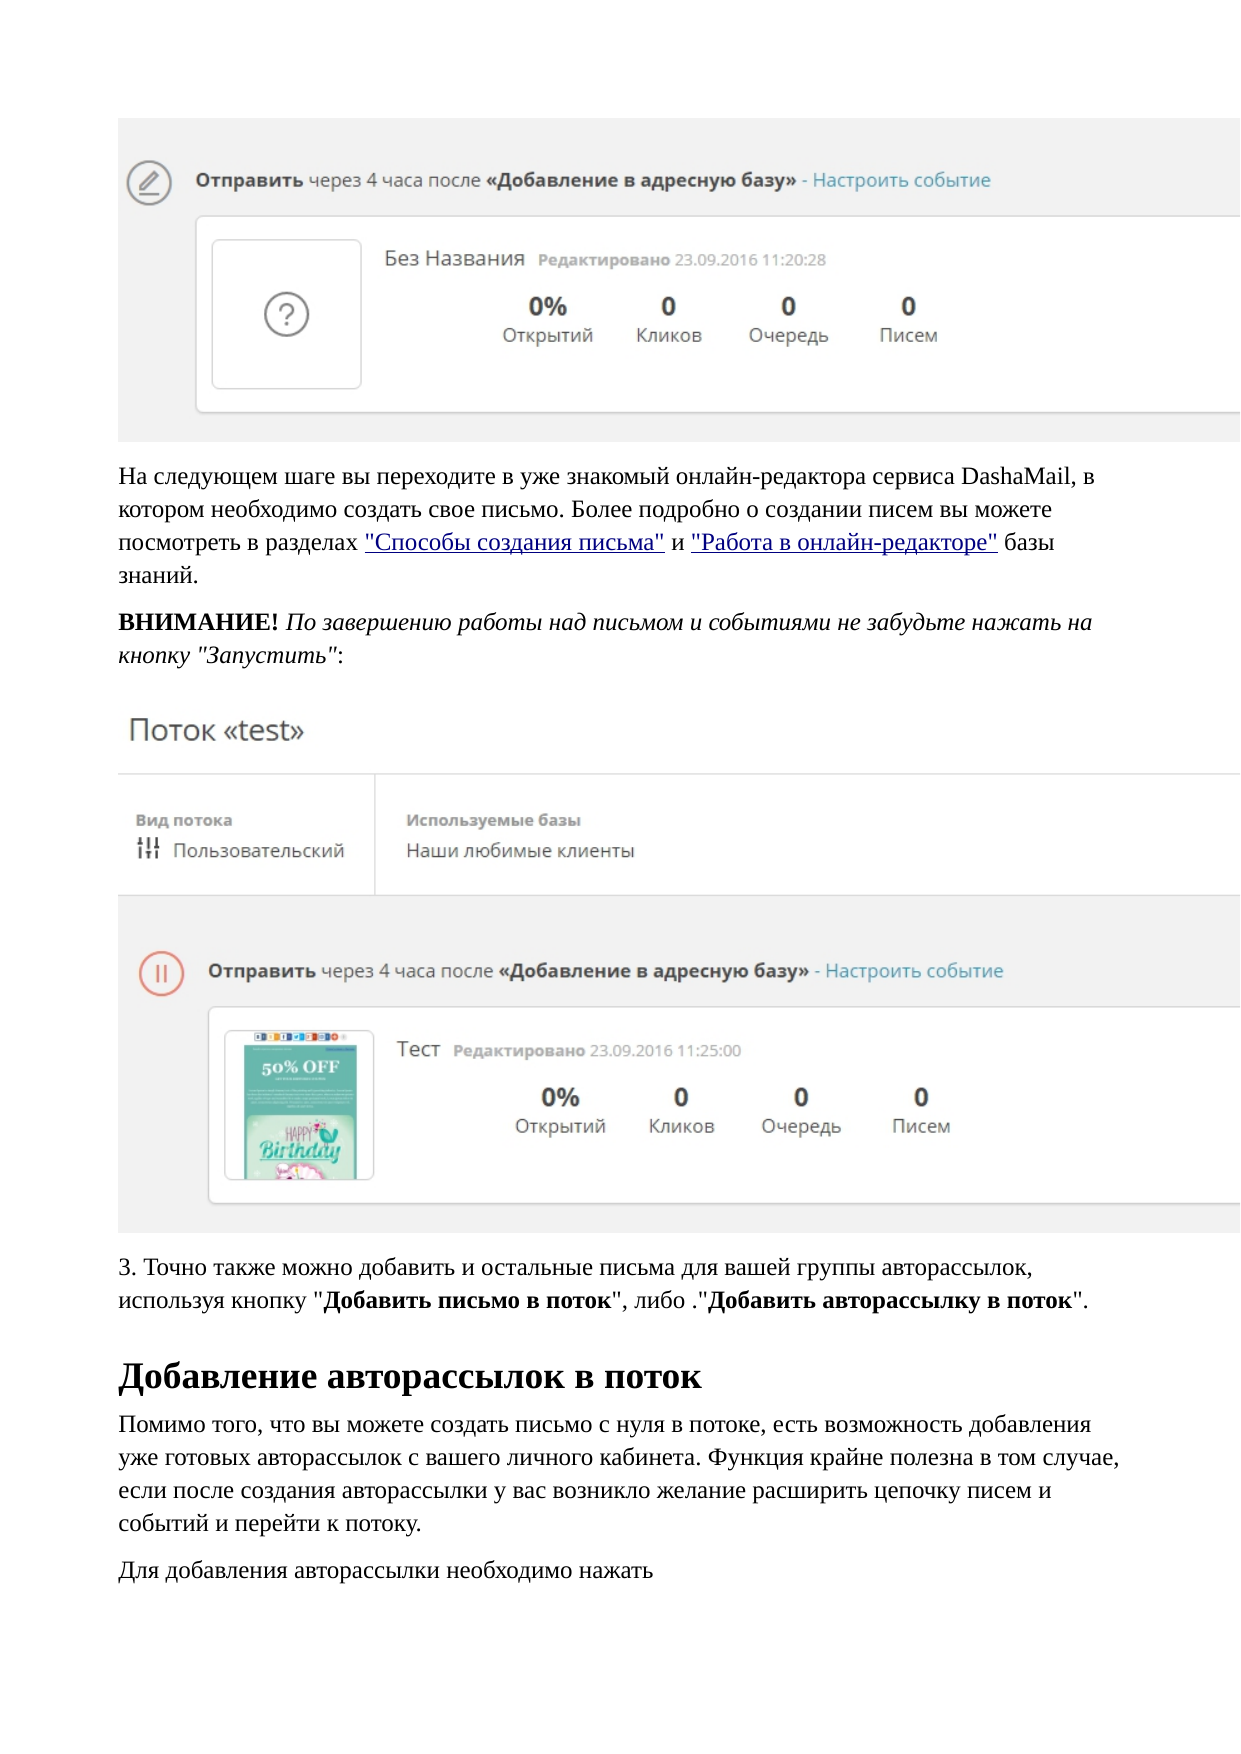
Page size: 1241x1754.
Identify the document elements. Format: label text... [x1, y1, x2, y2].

picture [118, 118, 1241, 442]
text 3. Точно также можно добавить и остальные письма для вашей группы авторассылок, используя кнопку "Добавить письмо в поток", либо ."Добавить авторассылку в поток". [118, 1252, 1122, 1314]
text Для добавления авторассылки необходимо нажать [118, 1556, 1122, 1584]
text На следующем шаге вы переходите в уже знакомый онлайн-редактора сервиса DashaMail, в котором необходимо создать свое письмо. Более подробно о создании писем вы можете посмотреть в разделах "Способы создания письма" и "Работа в онлайн-редакторе" базы знаний. [118, 461, 1122, 588]
text Помимо того, что вы можете создать письмо с нуля в потоке, есть возможность добавления уже готовых авторассылок с вашего личного кабинета. Функция крайне полезна в том случае, если после создания авторассылки у вас возникло желание расширить цепочку писем и событий и перейти к потоку. [118, 1409, 1122, 1537]
text ВНИМАНИЕ! По завершению работы над письмом и событиями не забудьте нажать на кнопку "Запустить": [118, 607, 1122, 669]
picture [118, 688, 1241, 1233]
subtitle Добавление авторассылок в поток [118, 1353, 1122, 1396]
